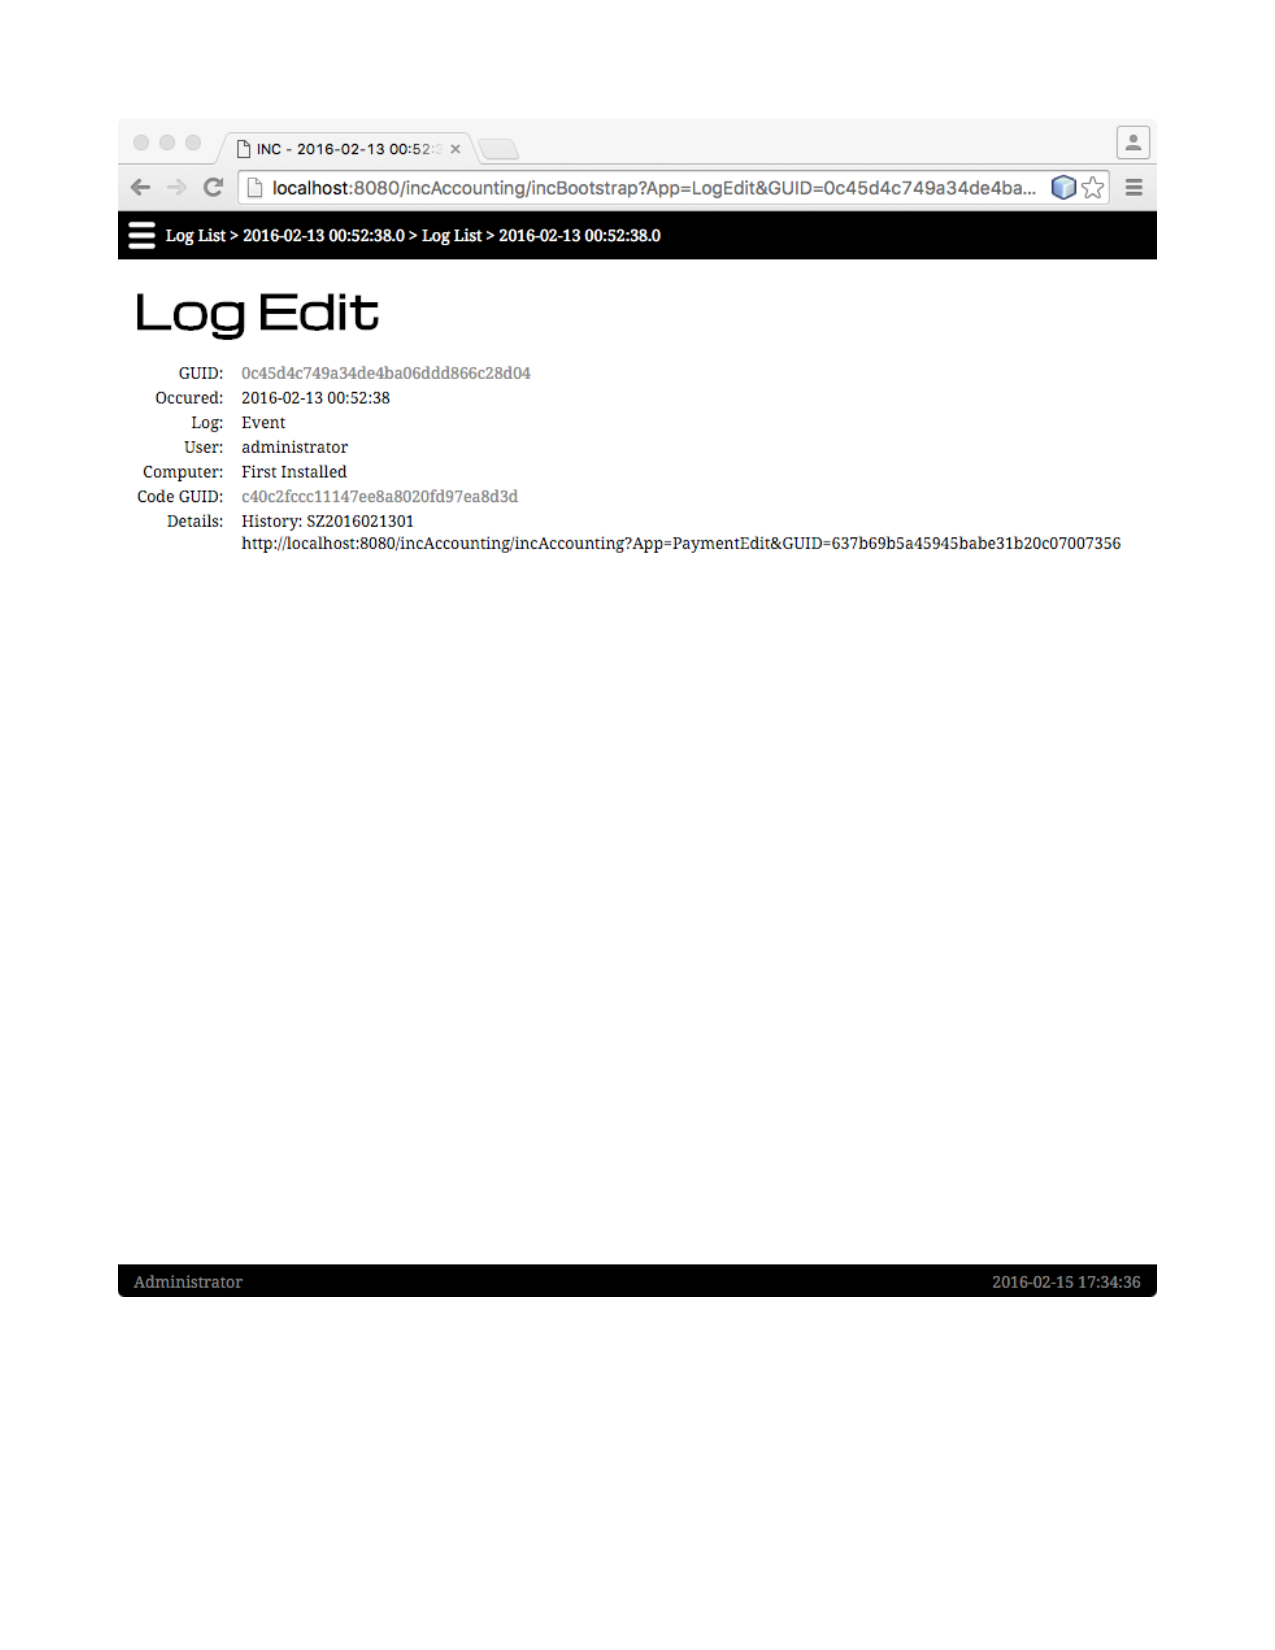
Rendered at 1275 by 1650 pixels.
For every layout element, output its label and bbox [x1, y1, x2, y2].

picture [118, 118, 1157, 1297]
